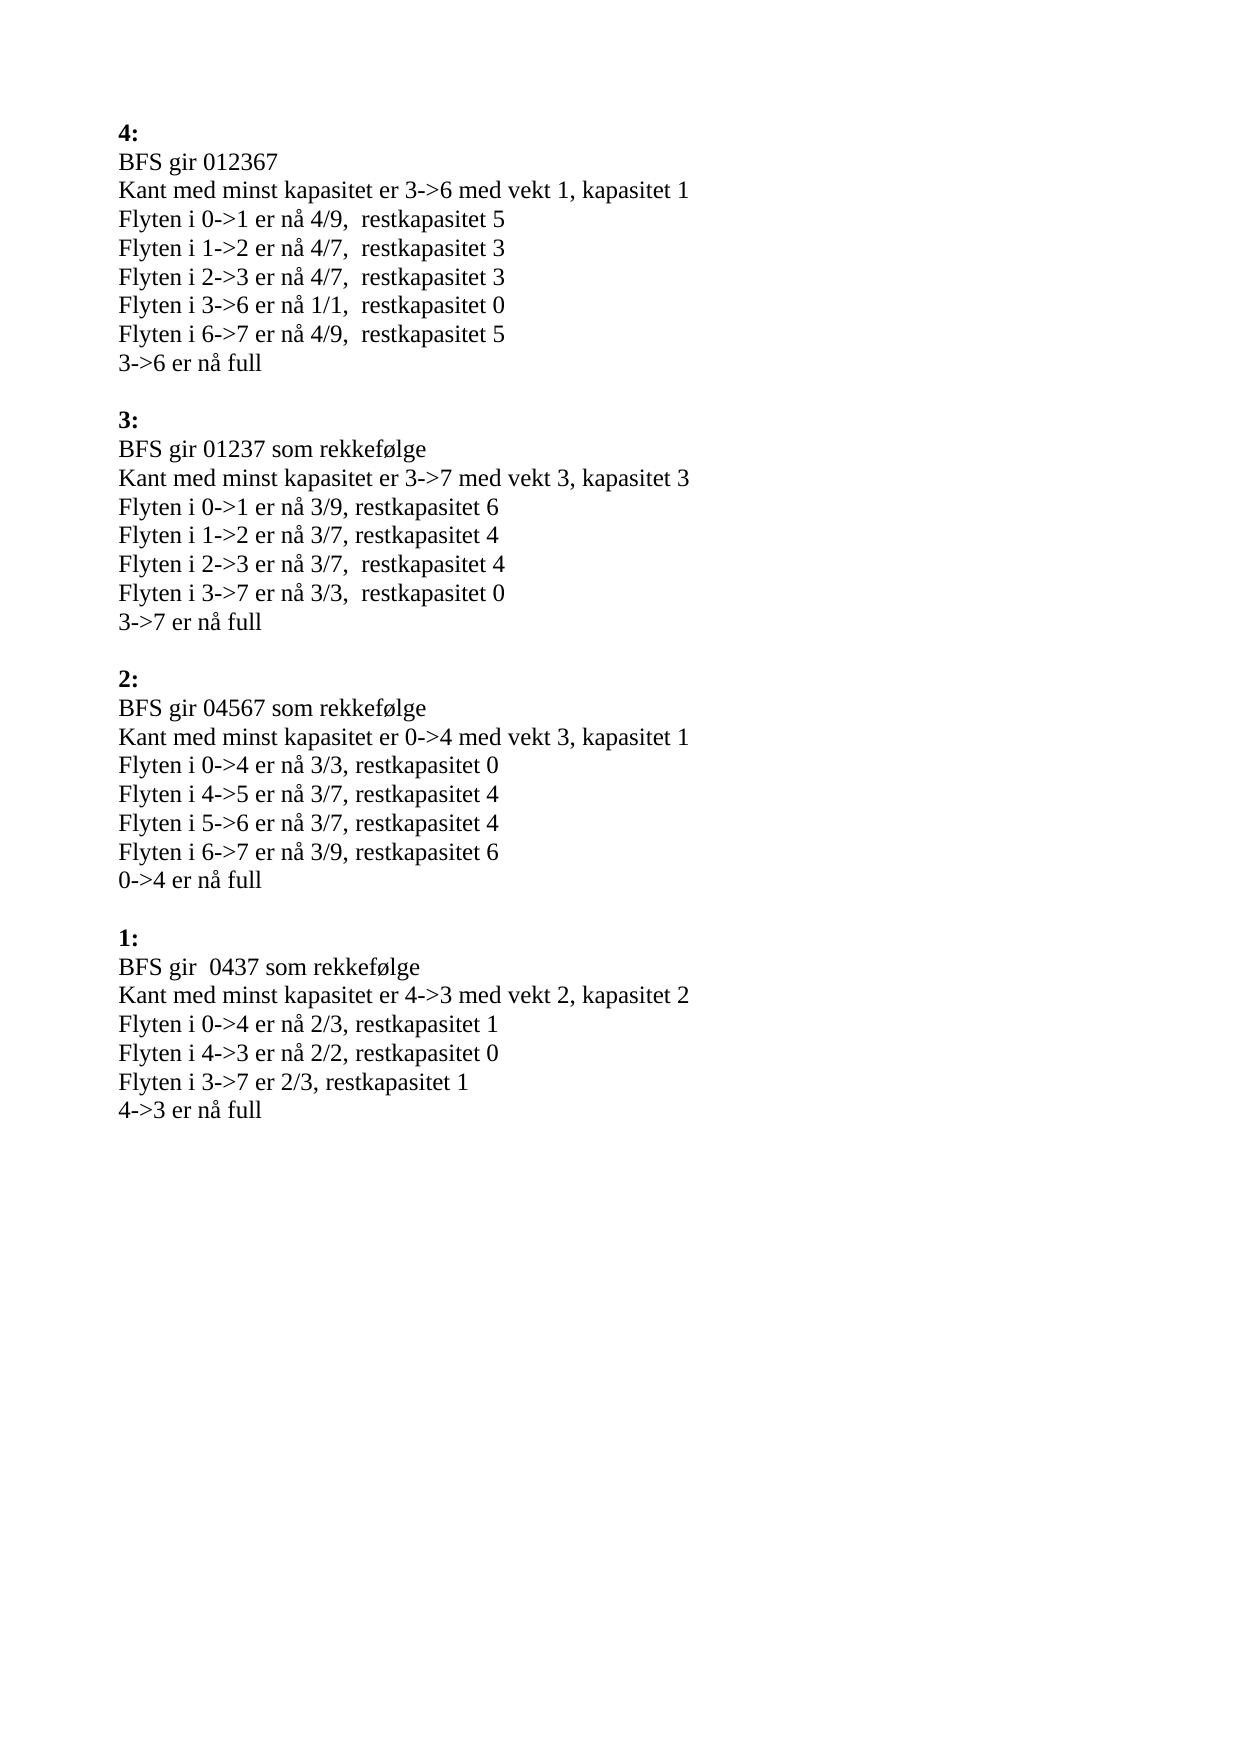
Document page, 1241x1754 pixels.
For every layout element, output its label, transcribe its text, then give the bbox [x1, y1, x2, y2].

text 0->4 er nå full [118, 866, 1122, 894]
text Flyten i 0->4 er nå 3/3, restkapasitet 0 [118, 751, 1122, 779]
text 1: [118, 923, 1122, 952]
text Flyten i 6->7 er nå 4/9, restkapasitet 5 [118, 319, 1122, 348]
text Flyten i 1->2 er nå 3/7, restkapasitet 4 [118, 521, 1122, 549]
text Flyten i 1->2 er nå 4/7, restkapasitet 3 [118, 233, 1122, 262]
text Flyten i 0->1 er nå 4/9, restkapasitet 5 [118, 204, 1122, 233]
text 3->6 er nå full [118, 348, 1122, 377]
text Flyten i 4->5 er nå 3/7, restkapasitet 4 [118, 779, 1122, 808]
text 4: [118, 118, 1122, 147]
text 3->7 er nå full [118, 607, 1122, 636]
text Flyten i 3->6 er nå 1/1, restkapasitet 0 [118, 291, 1122, 319]
text Kant med minst kapasitet er 0->4 med vekt 3, kapasitet 1 [118, 722, 1122, 751]
text Flyten i 2->3 er nå 4/7, restkapasitet 3 [118, 262, 1122, 291]
text 4->3 er nå full [118, 1096, 1122, 1124]
text Flyten i 6->7 er nå 3/9, restkapasitet 6 [118, 837, 1122, 866]
text Kant med minst kapasitet er 3->6 med vekt 1, kapasitet 1 [118, 176, 1122, 204]
text BFS gir 012367 [118, 147, 1122, 176]
text Flyten i 4->3 er nå 2/2, restkapasitet 0 [118, 1038, 1122, 1067]
text Flyten i 0->1 er nå 3/9, restkapasitet 6 [118, 492, 1122, 521]
text Flyten i 3->7 er nå 3/3, restkapasitet 0 [118, 578, 1122, 607]
text Kant med minst kapasitet er 3->7 med vekt 3, kapasitet 3 [118, 463, 1122, 492]
text Kant med minst kapasitet er 4->3 med vekt 2, kapasitet 2 [118, 981, 1122, 1009]
text Flyten i 2->3 er nå 3/7, restkapasitet 4 [118, 549, 1122, 578]
text Flyten i 5->6 er nå 3/7, restkapasitet 4 [118, 808, 1122, 837]
text BFS gir 01237 som rekkefølge [118, 434, 1122, 463]
text BFS gir 0437 som rekkefølge [118, 952, 1122, 981]
text Flyten i 0->4 er nå 2/3, restkapasitet 1 [118, 1009, 1122, 1038]
text Flyten i 3->7 er 2/3, restkapasitet 1 [118, 1067, 1122, 1096]
text BFS gir 04567 som rekkefølge [118, 693, 1122, 722]
text 3: [118, 406, 1122, 434]
text 2: [118, 664, 1122, 693]
